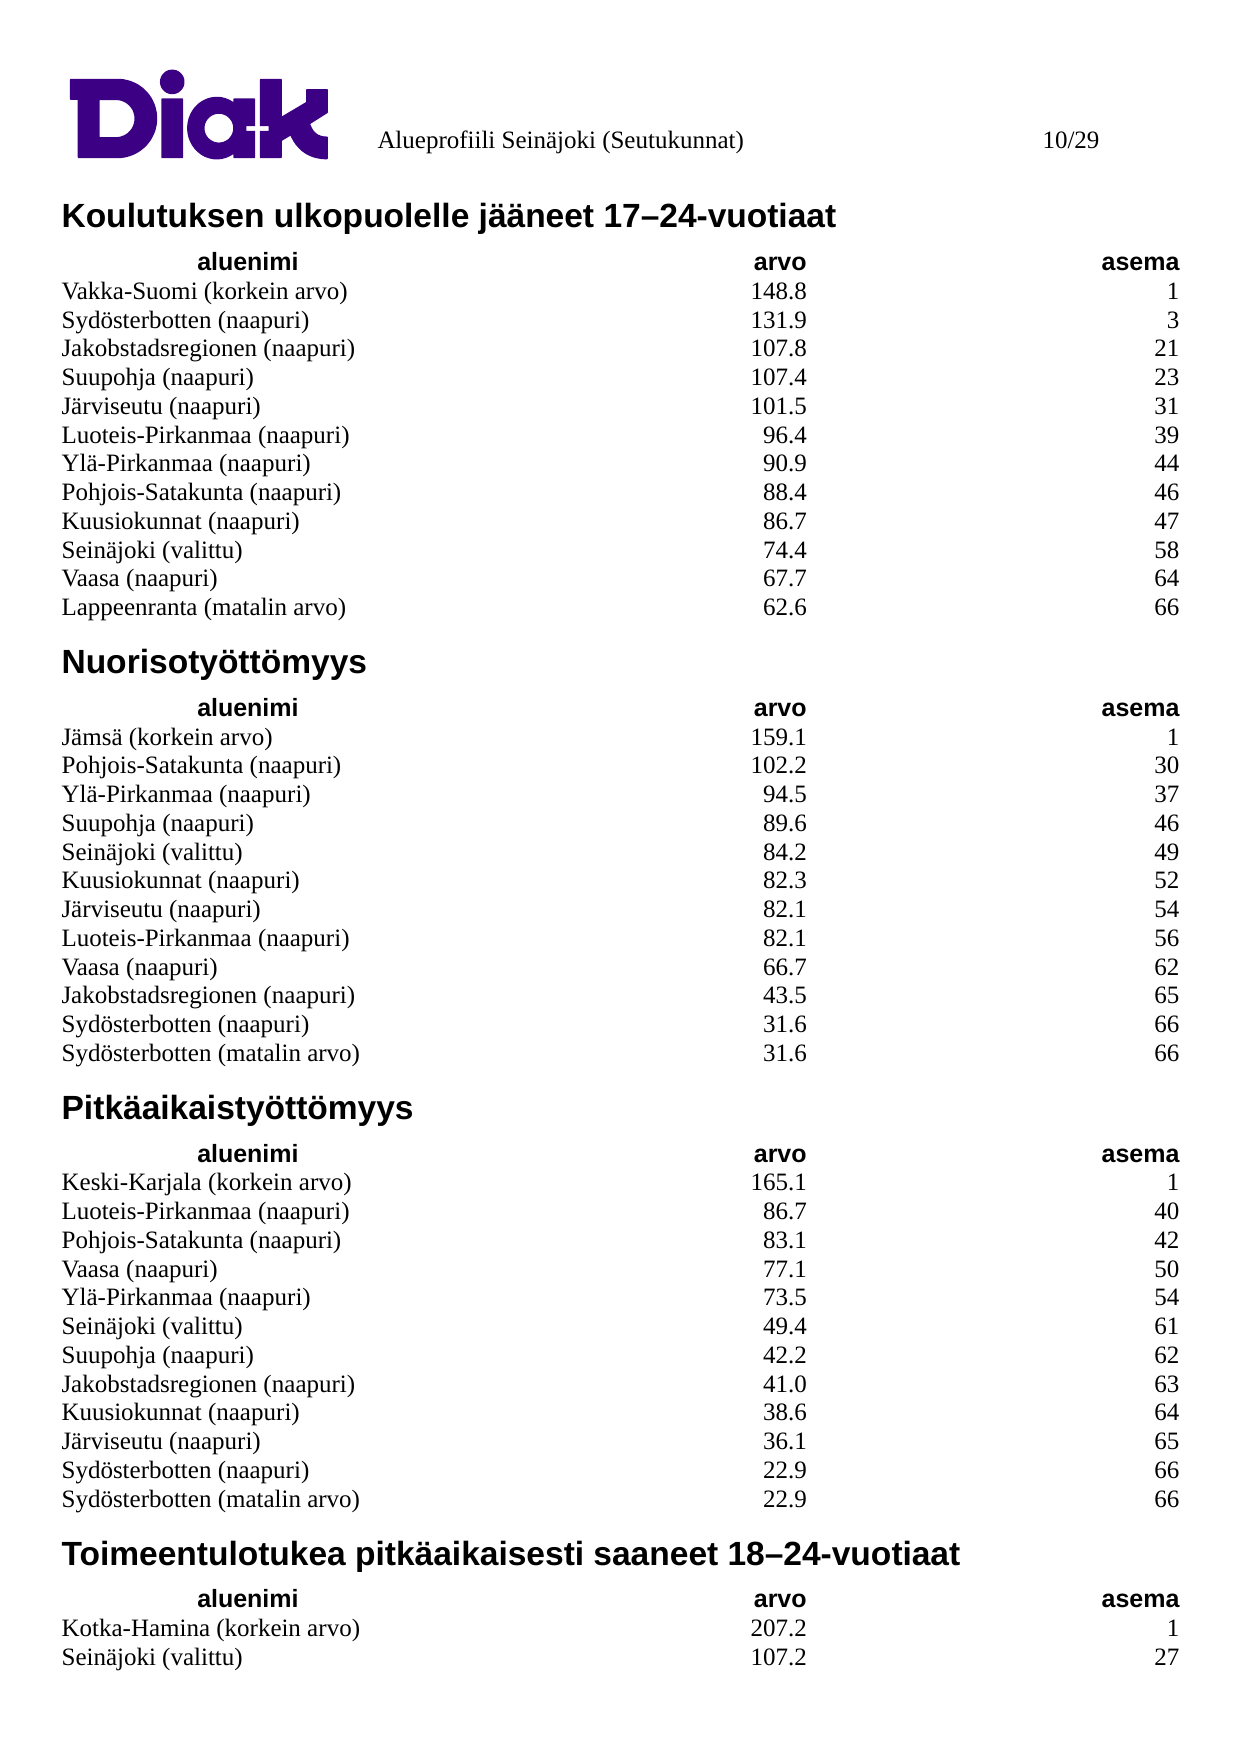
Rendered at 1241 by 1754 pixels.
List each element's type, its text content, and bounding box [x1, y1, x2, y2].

table_cell 1 [806, 1613, 1179, 1642]
table_cell Vaasa (naapuri) [61, 1254, 434, 1282]
table_cell 66 [806, 1009, 1179, 1038]
table_cell 22.9 [434, 1455, 806, 1484]
table_cell 66 [806, 1038, 1179, 1067]
table_cell 94.5 [434, 779, 806, 808]
table_cell 207.2 [434, 1613, 806, 1642]
table_cell 37 [806, 779, 1179, 808]
table_cell 54 [806, 894, 1179, 923]
table_cell 67.7 [434, 564, 806, 592]
table_cell 46 [806, 808, 1179, 837]
table_cell 66.7 [434, 952, 806, 981]
table_cell Seinäjoki (valittu) [61, 1642, 434, 1671]
table_cell 64 [806, 564, 1179, 592]
table_cell 66 [806, 592, 1179, 621]
table_cell 36.1 [434, 1426, 806, 1455]
table_cell 42 [806, 1225, 1179, 1254]
table_cell 65 [806, 981, 1179, 1009]
table_cell 1 [806, 1168, 1179, 1196]
table_header aluenimi [61, 693, 434, 722]
table_cell Sydösterbotten (matalin arvo) [61, 1038, 434, 1067]
table_cell 3 [806, 305, 1179, 333]
table_cell 42.2 [434, 1340, 806, 1369]
table_cell Kotka-Hamina (korkein arvo) [61, 1613, 434, 1642]
table_cell 64 [806, 1398, 1179, 1426]
table_cell 96.4 [434, 420, 806, 448]
table_cell 107.2 [434, 1642, 806, 1671]
table_cell Suupohja (naapuri) [61, 1340, 434, 1369]
table_cell Kuusiokunnat (naapuri) [61, 866, 434, 894]
table_cell 159.1 [434, 722, 806, 751]
table_header asema [806, 1139, 1179, 1167]
subtitle Toimeentulotukea pitkäaikaisesti saaneet 18–24-vuotiaat [61, 1533, 1179, 1572]
table_cell 44 [806, 449, 1179, 477]
table_cell 43.5 [434, 981, 806, 1009]
subtitle Pitkäaikaistyöttömyys [61, 1088, 1179, 1126]
table_cell Luoteis-Pirkanmaa (naapuri) [61, 420, 434, 448]
table_cell Suupohja (naapuri) [61, 362, 434, 391]
table_cell 88.4 [434, 477, 806, 506]
table_header arvo [434, 1585, 806, 1613]
table_cell Sydösterbotten (naapuri) [61, 1455, 434, 1484]
table_header aluenimi [61, 1585, 434, 1613]
table_cell 66 [806, 1484, 1179, 1512]
table_cell 54 [806, 1283, 1179, 1311]
table_cell Vakka-Suomi (korkein arvo) [61, 276, 434, 305]
table_cell 49 [806, 837, 1179, 866]
table_cell 27 [806, 1642, 1179, 1671]
table_cell 49.4 [434, 1311, 806, 1340]
table_header aluenimi [61, 1139, 434, 1167]
table_cell 58 [806, 535, 1179, 563]
table_cell 107.8 [434, 334, 806, 362]
table_cell 73.5 [434, 1283, 806, 1311]
table_cell 41.0 [434, 1369, 806, 1397]
table_cell 61 [806, 1311, 1179, 1340]
table_cell 83.1 [434, 1225, 806, 1254]
table_cell 102.2 [434, 751, 806, 779]
table_cell Ylä-Pirkanmaa (naapuri) [61, 1283, 434, 1311]
table_cell 82.1 [434, 923, 806, 952]
table_cell 62.6 [434, 592, 806, 621]
table_cell Jämsä (korkein arvo) [61, 722, 434, 751]
table_cell 38.6 [434, 1398, 806, 1426]
table_cell Järviseutu (naapuri) [61, 894, 434, 923]
table_cell 47 [806, 506, 1179, 535]
table_cell 89.6 [434, 808, 806, 837]
table_header asema [806, 1585, 1179, 1613]
table_cell 1 [806, 276, 1179, 305]
table_cell 82.1 [434, 894, 806, 923]
table_cell 74.4 [434, 535, 806, 563]
table_cell 31 [806, 391, 1179, 420]
table_cell 52 [806, 866, 1179, 894]
table_cell Vaasa (naapuri) [61, 564, 434, 592]
table_cell Jakobstadsregionen (naapuri) [61, 981, 434, 1009]
subtitle Nuorisotyöttömyys [61, 642, 1179, 681]
subtitle Koulutuksen ulkopuolelle jääneet 17–24-vuotiaat [61, 196, 1179, 235]
table_cell 39 [806, 420, 1179, 448]
table_cell Seinäjoki (valittu) [61, 535, 434, 563]
table_cell 40 [806, 1196, 1179, 1225]
table_cell Seinäjoki (valittu) [61, 837, 434, 866]
table_cell Pohjois-Satakunta (naapuri) [61, 1225, 434, 1254]
table_cell Sydösterbotten (naapuri) [61, 305, 434, 333]
table_cell 56 [806, 923, 1179, 952]
table_cell 62 [806, 952, 1179, 981]
table_cell 31.6 [434, 1009, 806, 1038]
table_cell 82.3 [434, 866, 806, 894]
table_cell 107.4 [434, 362, 806, 391]
table_cell 62 [806, 1340, 1179, 1369]
table_cell 31.6 [434, 1038, 806, 1067]
table_cell Suupohja (naapuri) [61, 808, 434, 837]
table_cell Pohjois-Satakunta (naapuri) [61, 477, 434, 506]
table_cell Vaasa (naapuri) [61, 952, 434, 981]
table_cell 22.9 [434, 1484, 806, 1512]
table_cell 66 [806, 1455, 1179, 1484]
table_cell 65 [806, 1426, 1179, 1455]
table_cell Lappeenranta (matalin arvo) [61, 592, 434, 621]
table_cell Kuusiokunnat (naapuri) [61, 1398, 434, 1426]
table_cell Jakobstadsregionen (naapuri) [61, 1369, 434, 1397]
table_cell Sydösterbotten (matalin arvo) [61, 1484, 434, 1512]
table_header arvo [434, 693, 806, 722]
table_cell 86.7 [434, 1196, 806, 1225]
table_cell 30 [806, 751, 1179, 779]
table_cell Ylä-Pirkanmaa (naapuri) [61, 449, 434, 477]
table_cell 23 [806, 362, 1179, 391]
table_cell 46 [806, 477, 1179, 506]
table_header asema [806, 247, 1179, 276]
table_cell 77.1 [434, 1254, 806, 1282]
table_cell 50 [806, 1254, 1179, 1282]
table_cell 63 [806, 1369, 1179, 1397]
table_cell Sydösterbotten (naapuri) [61, 1009, 434, 1038]
table_cell 86.7 [434, 506, 806, 535]
table_cell Kuusiokunnat (naapuri) [61, 506, 434, 535]
table_cell 21 [806, 334, 1179, 362]
table_cell 1 [806, 722, 1179, 751]
table_cell Järviseutu (naapuri) [61, 1426, 434, 1455]
table_header arvo [434, 247, 806, 276]
table_cell Luoteis-Pirkanmaa (naapuri) [61, 1196, 434, 1225]
table_cell Ylä-Pirkanmaa (naapuri) [61, 779, 434, 808]
table_cell 165.1 [434, 1168, 806, 1196]
table_cell Pohjois-Satakunta (naapuri) [61, 751, 434, 779]
table_cell 90.9 [434, 449, 806, 477]
table_cell 101.5 [434, 391, 806, 420]
table_cell 148.8 [434, 276, 806, 305]
table_cell 131.9 [434, 305, 806, 333]
table_cell 84.2 [434, 837, 806, 866]
table_cell Jakobstadsregionen (naapuri) [61, 334, 434, 362]
table_header arvo [434, 1139, 806, 1167]
table_cell Seinäjoki (valittu) [61, 1311, 434, 1340]
table_cell Keski-Karjala (korkein arvo) [61, 1168, 434, 1196]
table_cell Luoteis-Pirkanmaa (naapuri) [61, 923, 434, 952]
table_header aluenimi [61, 247, 434, 276]
table_header asema [806, 693, 1179, 722]
table_cell Järviseutu (naapuri) [61, 391, 434, 420]
